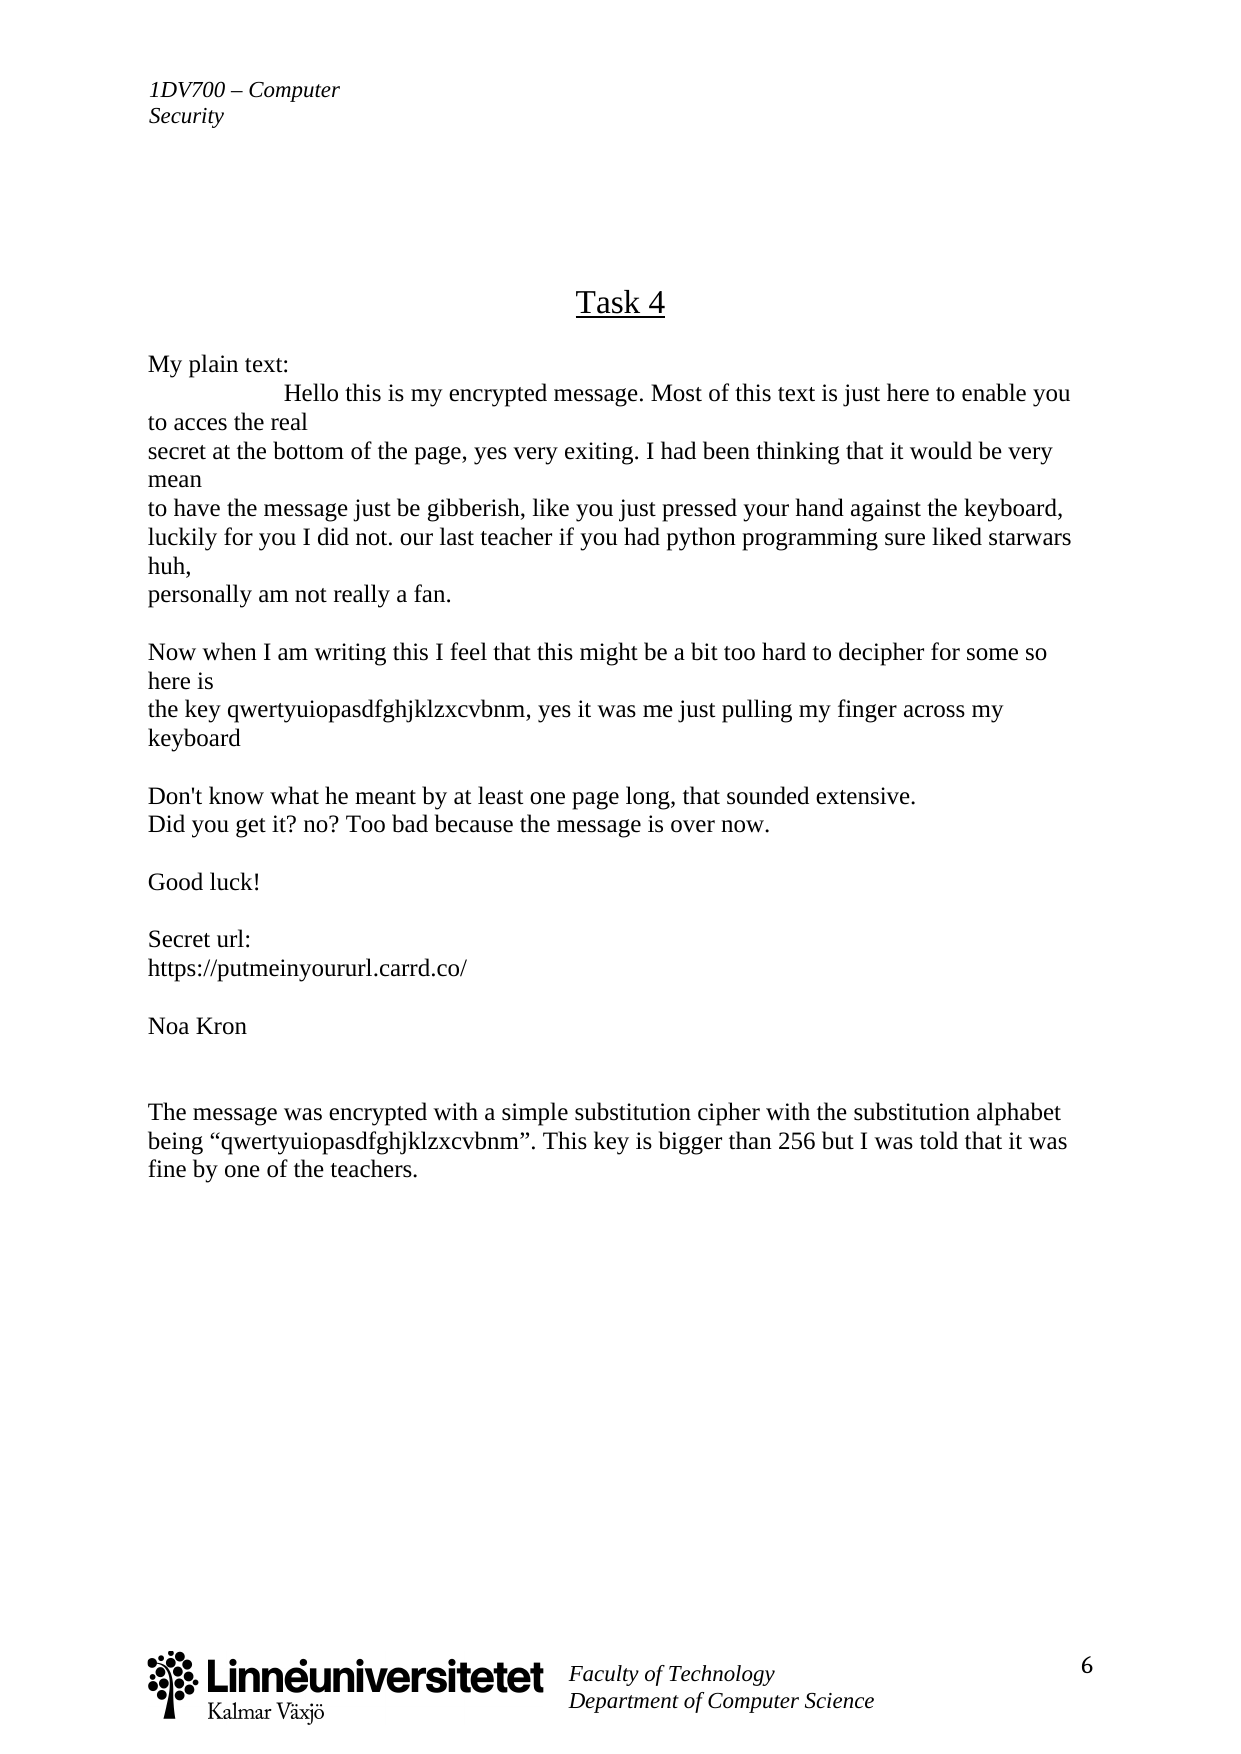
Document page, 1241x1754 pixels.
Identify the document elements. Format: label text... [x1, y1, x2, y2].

text https://putmeinyoururl.carrd.co/ [148, 953, 1093, 982]
text personally am not really a fan. [148, 579, 1093, 608]
text to have the message just be gibberish, like you just pressed your hand against the keyboard, [148, 493, 1093, 522]
text Task 4 [148, 282, 1093, 321]
text Hello this is my encrypted message. Most of this text is just here to enable you to acces the real [148, 378, 1093, 436]
text Noa Kron [148, 1011, 1093, 1039]
text My plain text: [148, 349, 1093, 378]
text The message was encrypted with a simple substitution cipher with the substitution alphabet being “qwertyuiopasdfghjklzxcvbnm”. This key is bigger than 256 but I was told that it was fine by one of the teachers. [148, 1097, 1093, 1183]
text Secret url: [148, 924, 1093, 953]
text luckily for you I did not. our last teacher if you had python programming sure liked starwars huh, [148, 522, 1093, 579]
text Don't know what he meant by at least one page long, that sounded extensive. [148, 781, 1093, 809]
picture [147, 1651, 544, 1725]
text Now when I am writing this I feel that this might be a bit too hard to decipher for some so here is [148, 637, 1093, 694]
text Good luck! [148, 867, 1093, 896]
text Did you get it? no? Too bad because the message is over now. [148, 809, 1093, 838]
text secret at the bottom of the page, yes very exiting. I had been thinking that it would be very mean [148, 436, 1093, 493]
text the key qwertyuiopasdfghjklzxcvbnm, yes it was me just pulling my finger across my keyboard [148, 694, 1093, 752]
